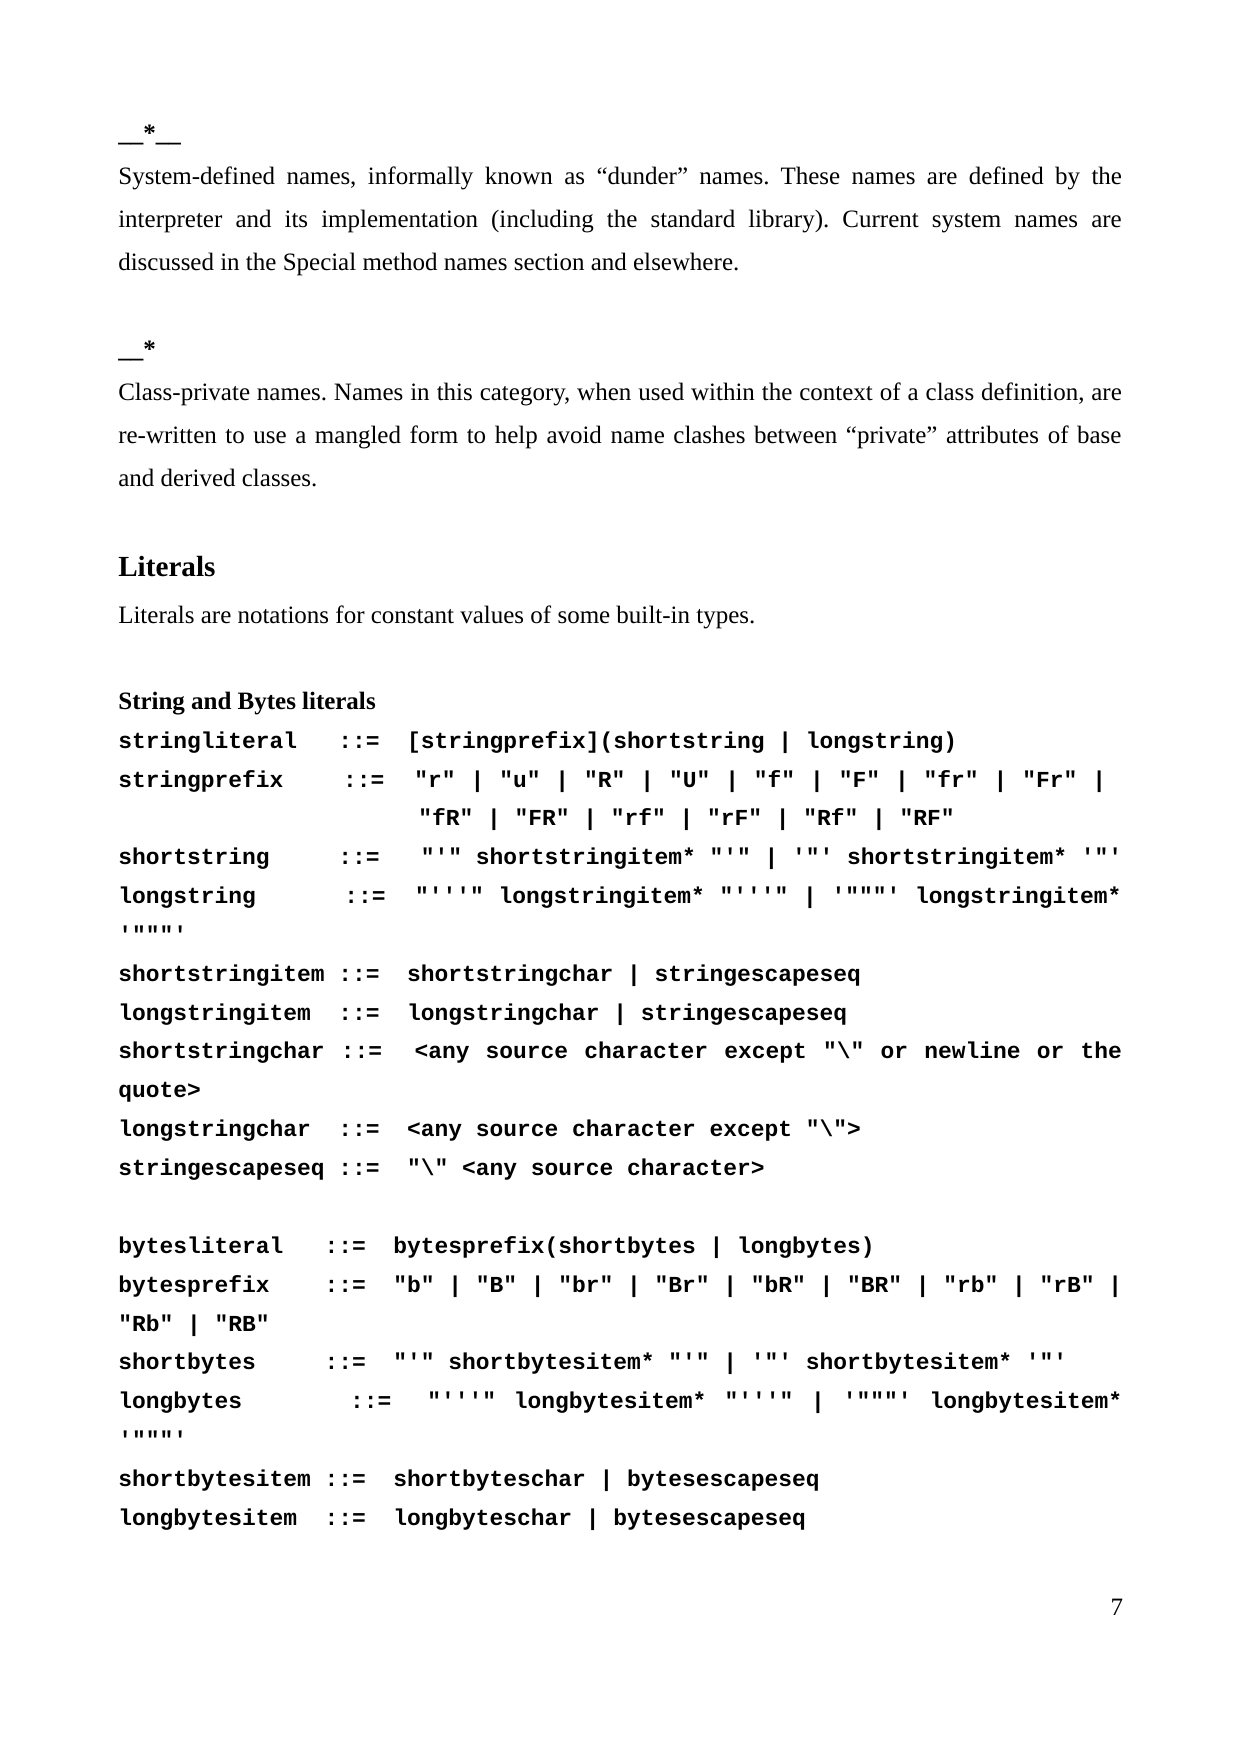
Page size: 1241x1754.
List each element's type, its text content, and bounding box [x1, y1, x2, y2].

text longstring ::= "'''" longstringitem* "'''" | '"""' longstringitem* '"""' [118, 884, 1123, 949]
subtitle Literals [118, 549, 1123, 583]
text longstringchar ::= <any source character except "\"> [118, 1118, 1123, 1143]
text shortstringchar ::= <any source character except "\" or newline or the quote> [118, 1040, 1123, 1105]
text Class-private names. Names in this category, when used within the context of a class definition, are re-written to use a mangled form to help avoid name clashes between “private” attributes of base and derived classes. [118, 377, 1123, 492]
text shortstring ::= "'" shortstringitem* "'" | '"' shortstringitem* '"' [118, 846, 1123, 872]
text shortstringitem ::= shortstringchar | stringescapeseq [118, 962, 1123, 988]
subtitle String and Bytes literals [118, 686, 1123, 715]
text stringprefix ::= "r" | "u" | "R" | "U" | "f" | "F" | "fr" | "Fr" | "fR" | "FR" | "rf" | "rF" | "Rf" | "RF" [118, 768, 1123, 833]
text stringescapeseq ::= "\" <any source character> [118, 1156, 1123, 1182]
text System-defined names, informally known as “dunder” names. These names are defined by the interpreter and its implementation (including the standard library). Current system names are discussed in the Special method names section and elsewhere. [118, 161, 1123, 276]
text bytesprefix ::= "b" | "B" | "br" | "Br" | "bR" | "BR" | "rb" | "rB" | "Rb" | "RB" [118, 1273, 1123, 1338]
text longbytesitem ::= longbyteschar | bytesescapeseq [118, 1506, 1123, 1532]
text shortbytesitem ::= shortbyteschar | bytesescapeseq [118, 1467, 1123, 1493]
subtitle __*__ [118, 118, 1123, 147]
text longbytes ::= "'''" longbytesitem* "'''" | '"""' longbytesitem* '"""' [118, 1389, 1123, 1454]
text shortbytes ::= "'" shortbytesitem* "'" | '"' shortbytesitem* '"' [118, 1351, 1123, 1377]
text bytesliteral ::= bytesprefix(shortbytes | longbytes) [118, 1234, 1123, 1260]
text longstringitem ::= longstringchar | stringescapeseq [118, 1001, 1123, 1027]
subtitle __* [118, 334, 1123, 362]
text stringliteral ::= [stringprefix](shortstring | longstring) [118, 729, 1123, 755]
text Literals are notations for constant values of some built-in types. [118, 600, 1123, 628]
